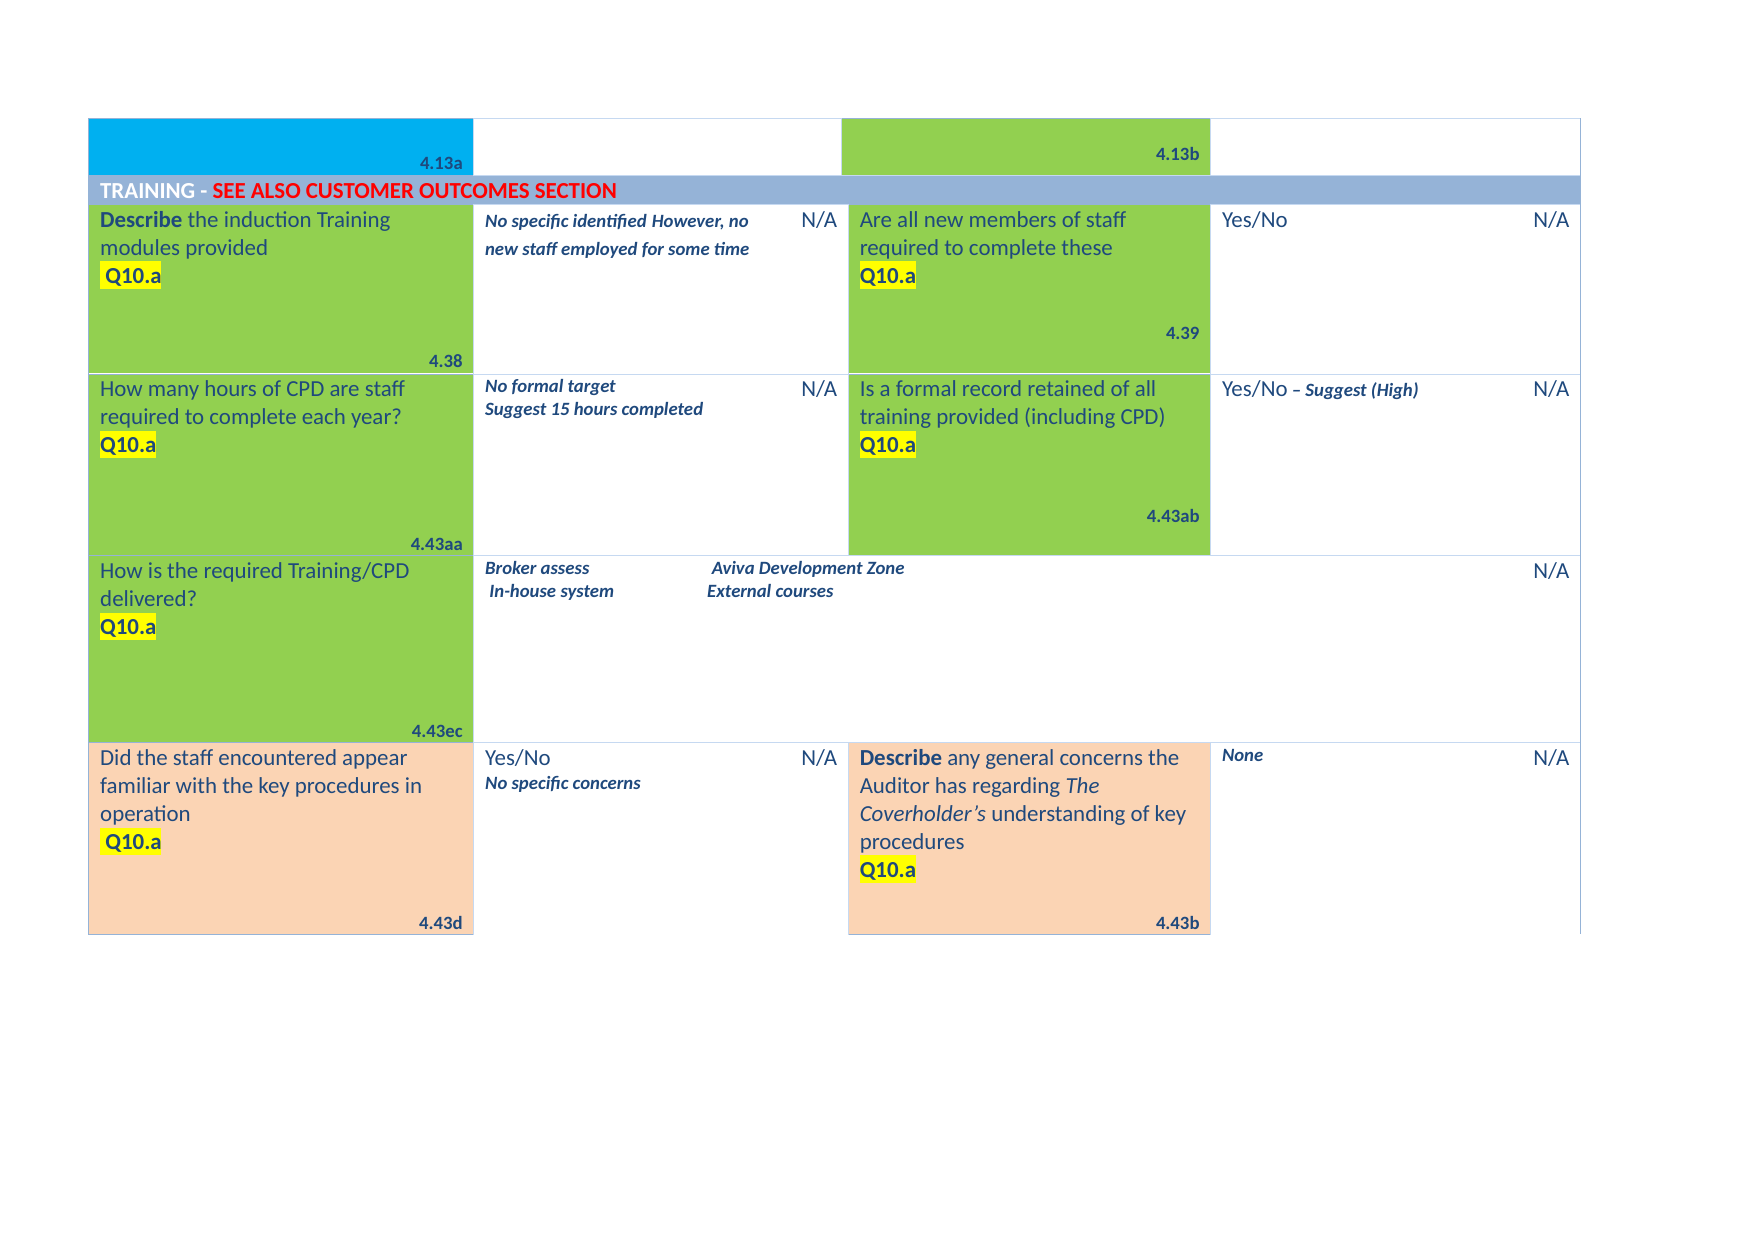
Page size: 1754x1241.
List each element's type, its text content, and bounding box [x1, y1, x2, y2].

table_cell Broker assess Aviva Development Zone In-house system External courses [474, 556, 1476, 625]
table_cell Describe any general concerns the Auditor has regarding The Coverholder’s understanding of key procedures Q10.a 4.43b [849, 743, 1210, 934]
table_cell Yes/No – Suggest (High) [1211, 375, 1476, 434]
table_cell None [1211, 743, 1476, 934]
table_cell [474, 265, 848, 373]
table_cell No formal target Suggest 15 hours completed [474, 375, 778, 434]
table_cell How many hours of CPD are staff required to complete each year? Q10.a 4.43aa [89, 375, 473, 555]
table_cell N/A [1476, 375, 1580, 434]
table_cell [474, 119, 841, 175]
table_cell No specific identified However, no new staff employed for some time [474, 205, 778, 265]
table_cell Describe the induction Training modules provided Q10.a 4.38 [89, 205, 473, 373]
table_cell N/A [778, 375, 848, 434]
table_cell Are all new members of staff required to complete these Q10.a 4.39 [849, 205, 1210, 373]
table_cell [1211, 119, 1580, 175]
table_cell N/A [778, 743, 848, 934]
table_cell TRAINING - SEE ALSO CUSTOMER OUTCOMES SECTION [89, 176, 1580, 204]
table_cell [1211, 434, 1580, 555]
table_cell [474, 625, 1580, 742]
table_cell Yes/No No specific concerns [474, 743, 778, 934]
table_cell Did the staff encountered appear familiar with the key procedures in operation Q10.a 4.43d [89, 743, 473, 934]
table_cell Yes/No [1211, 205, 1476, 265]
table_cell N/A [1476, 743, 1580, 934]
table_cell N/A [1476, 205, 1580, 265]
table_cell How is the required Training/CPD delivered? Q10.a 4.43ec [89, 556, 473, 742]
table_cell [474, 434, 848, 555]
table_cell N/A [778, 205, 848, 265]
table_cell N/A [1476, 556, 1580, 625]
table_cell Is a formal record retained of all training provided (including CPD) Q10.a 4.43ab [849, 375, 1210, 555]
table_cell [1211, 265, 1580, 373]
